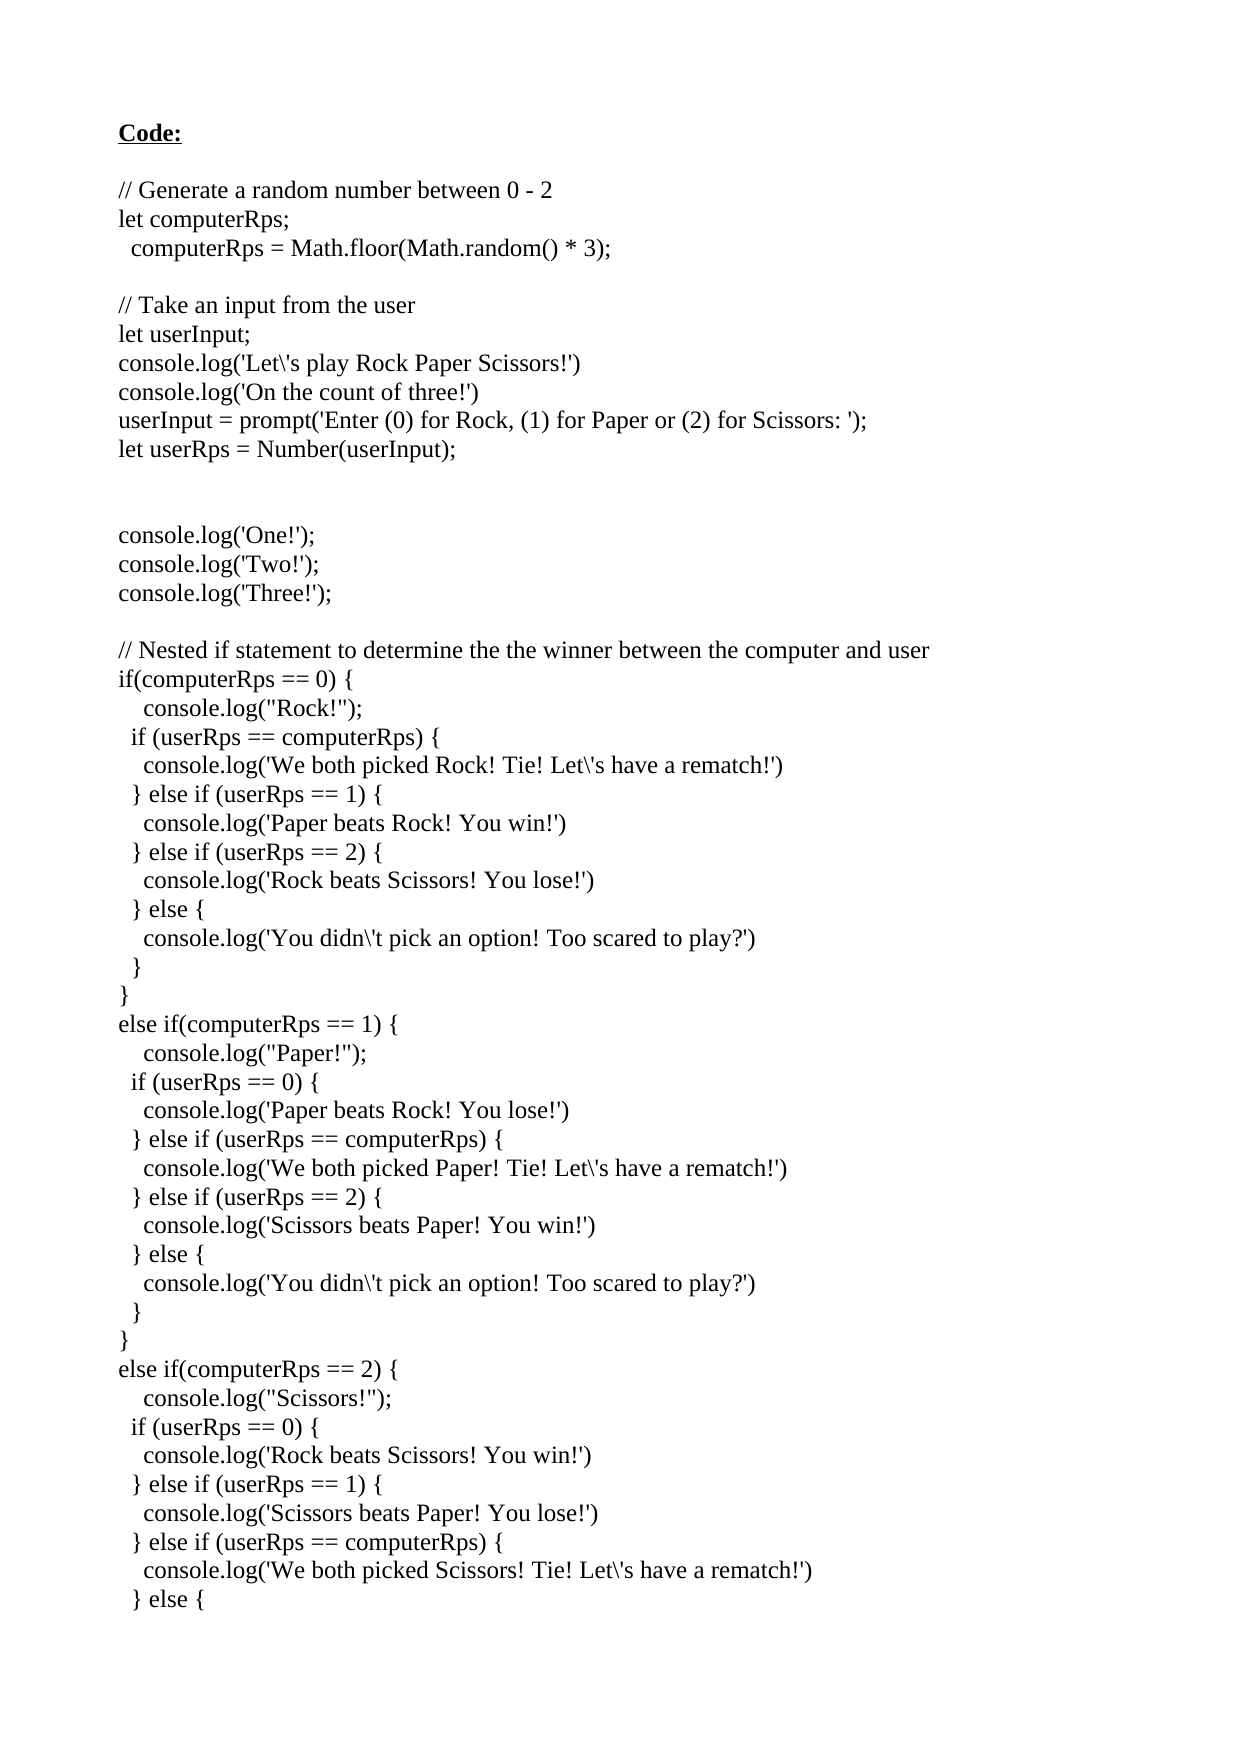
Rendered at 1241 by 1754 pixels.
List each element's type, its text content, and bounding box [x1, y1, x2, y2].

text Code: [118, 118, 1122, 147]
text // Generate a random number between 0 - 2 let computerRps; computerRps = Math.floor(Math.random() * 3); // Take an input from the user let userInput; console.log('Let\'s play Rock Paper Scissors!') console.log('On the count of three!') userInput = prompt('Enter (0) for Rock, (1) for Paper or (2) for Scissors: '); let userRps = Number(userInput); console.log('One!'); console.log('Two!'); console.log('Three!'); // Nested if statement to determine the the winner between the computer and user if(computerRps == 0) { console.log("Rock!"); if (userRps == computerRps) { console.log('We both picked Rock! Tie! Let\'s have a rematch!') } else if (userRps == 1) { console.log('Paper beats Rock! You win!') } else if (userRps == 2) { console.log('Rock beats Scissors! You lose!') } else { console.log('You didn\'t pick an option! Too scared to play?') } } else if(computerRps == 1) { console.log("Paper!"); if (userRps == 0) { console.log('Paper beats Rock! You lose!') } else if (userRps == computerRps) { console.log('We both picked Paper! Tie! Let\'s have a rematch!') } else if (userRps == 2) { console.log('Scissors beats Paper! You win!') } else { console.log('You didn\'t pick an option! Too scared to play?') } } else if(computerRps == 2) { console.log("Scissors!"); if (userRps == 0) { console.log('Rock beats Scissors! You win!') } else if (userRps == 1) { console.log('Scissors beats Paper! You lose!') } else if (userRps == computerRps) { console.log('We both picked Scissors! Tie! Let\'s have a rematch!') } else { [118, 176, 1122, 1613]
